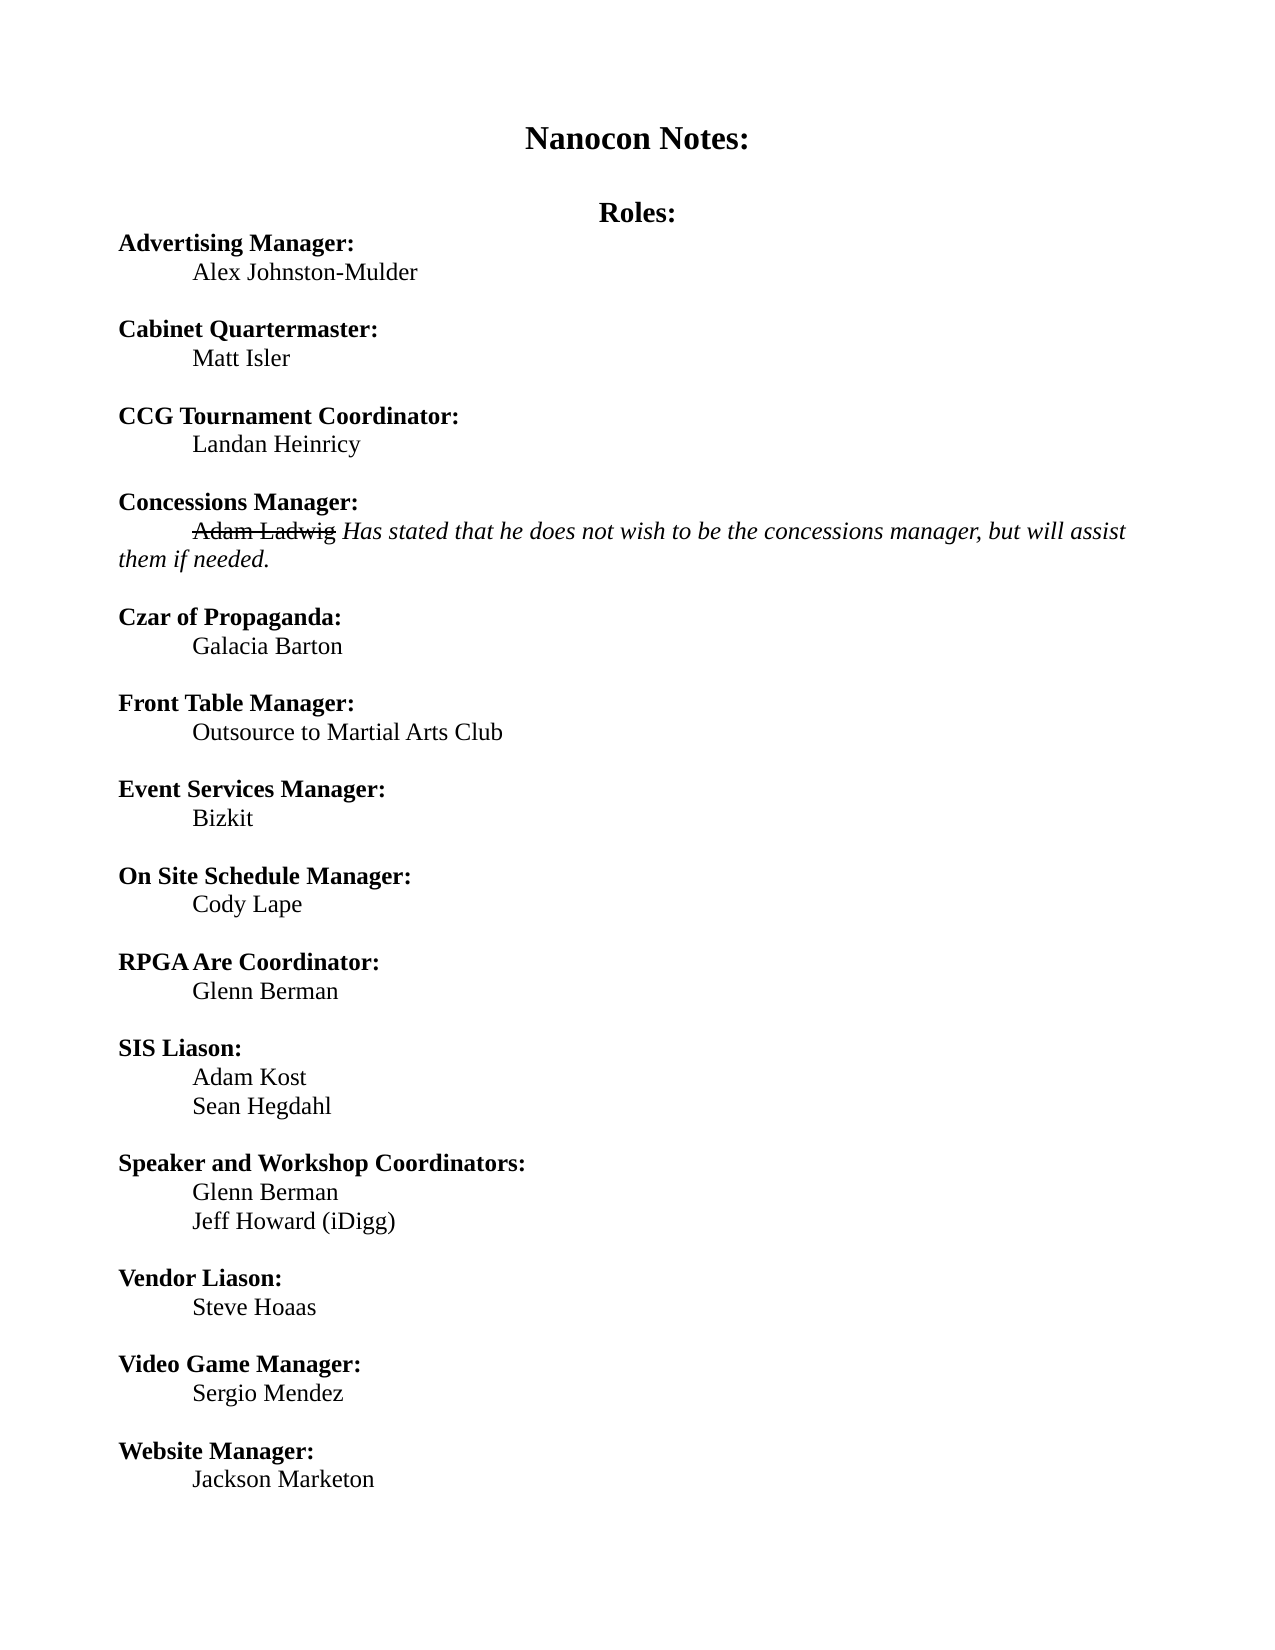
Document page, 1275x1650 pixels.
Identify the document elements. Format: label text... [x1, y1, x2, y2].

text Glenn Berman [118, 1177, 1157, 1206]
text Jeff Howard (iDigg) [118, 1206, 1157, 1234]
text Galacia Barton [118, 631, 1157, 659]
text Vendor Liason: [118, 1263, 1157, 1292]
text Front Table Manager: [118, 688, 1157, 717]
text Event Services Manager: [118, 774, 1157, 803]
text On Site Schedule Manager: [118, 861, 1157, 889]
text Nanocon Notes: [118, 118, 1157, 156]
text Outsource to Martial Arts Club [118, 717, 1157, 746]
text Adam Ladwig Has stated that he does not wish to be the concessions manager, but will assist them if needed. [118, 516, 1157, 573]
text Bizkit [118, 803, 1157, 832]
text Adam Kost [118, 1062, 1157, 1091]
text Jackson Marketon [118, 1464, 1157, 1493]
text Video Game Manager: [118, 1349, 1157, 1378]
text Advertising Manager: [118, 228, 1157, 257]
text Concessions Manager: [118, 487, 1157, 516]
text SIS Liason: [118, 1033, 1157, 1062]
text Glenn Berman [118, 976, 1157, 1004]
text Czar of Propaganda: [118, 602, 1157, 631]
text Matt Isler [118, 343, 1157, 372]
text Alex Johnston-Mulder [118, 257, 1157, 286]
text Landan Heinricy [118, 429, 1157, 458]
text Roles: [118, 195, 1157, 228]
text RPGA Are Coordinator: [118, 947, 1157, 976]
text Sergio Mendez [118, 1378, 1157, 1407]
text Cabinet Quartermaster: [118, 314, 1157, 343]
text Website Manager: [118, 1436, 1157, 1464]
text CCG Tournament Coordinator: [118, 401, 1157, 429]
text Speaker and Workshop Coordinators: [118, 1148, 1157, 1177]
text Sean Hegdahl [118, 1091, 1157, 1119]
text Cody Lape [118, 889, 1157, 918]
text Steve Hoaas [118, 1292, 1157, 1321]
